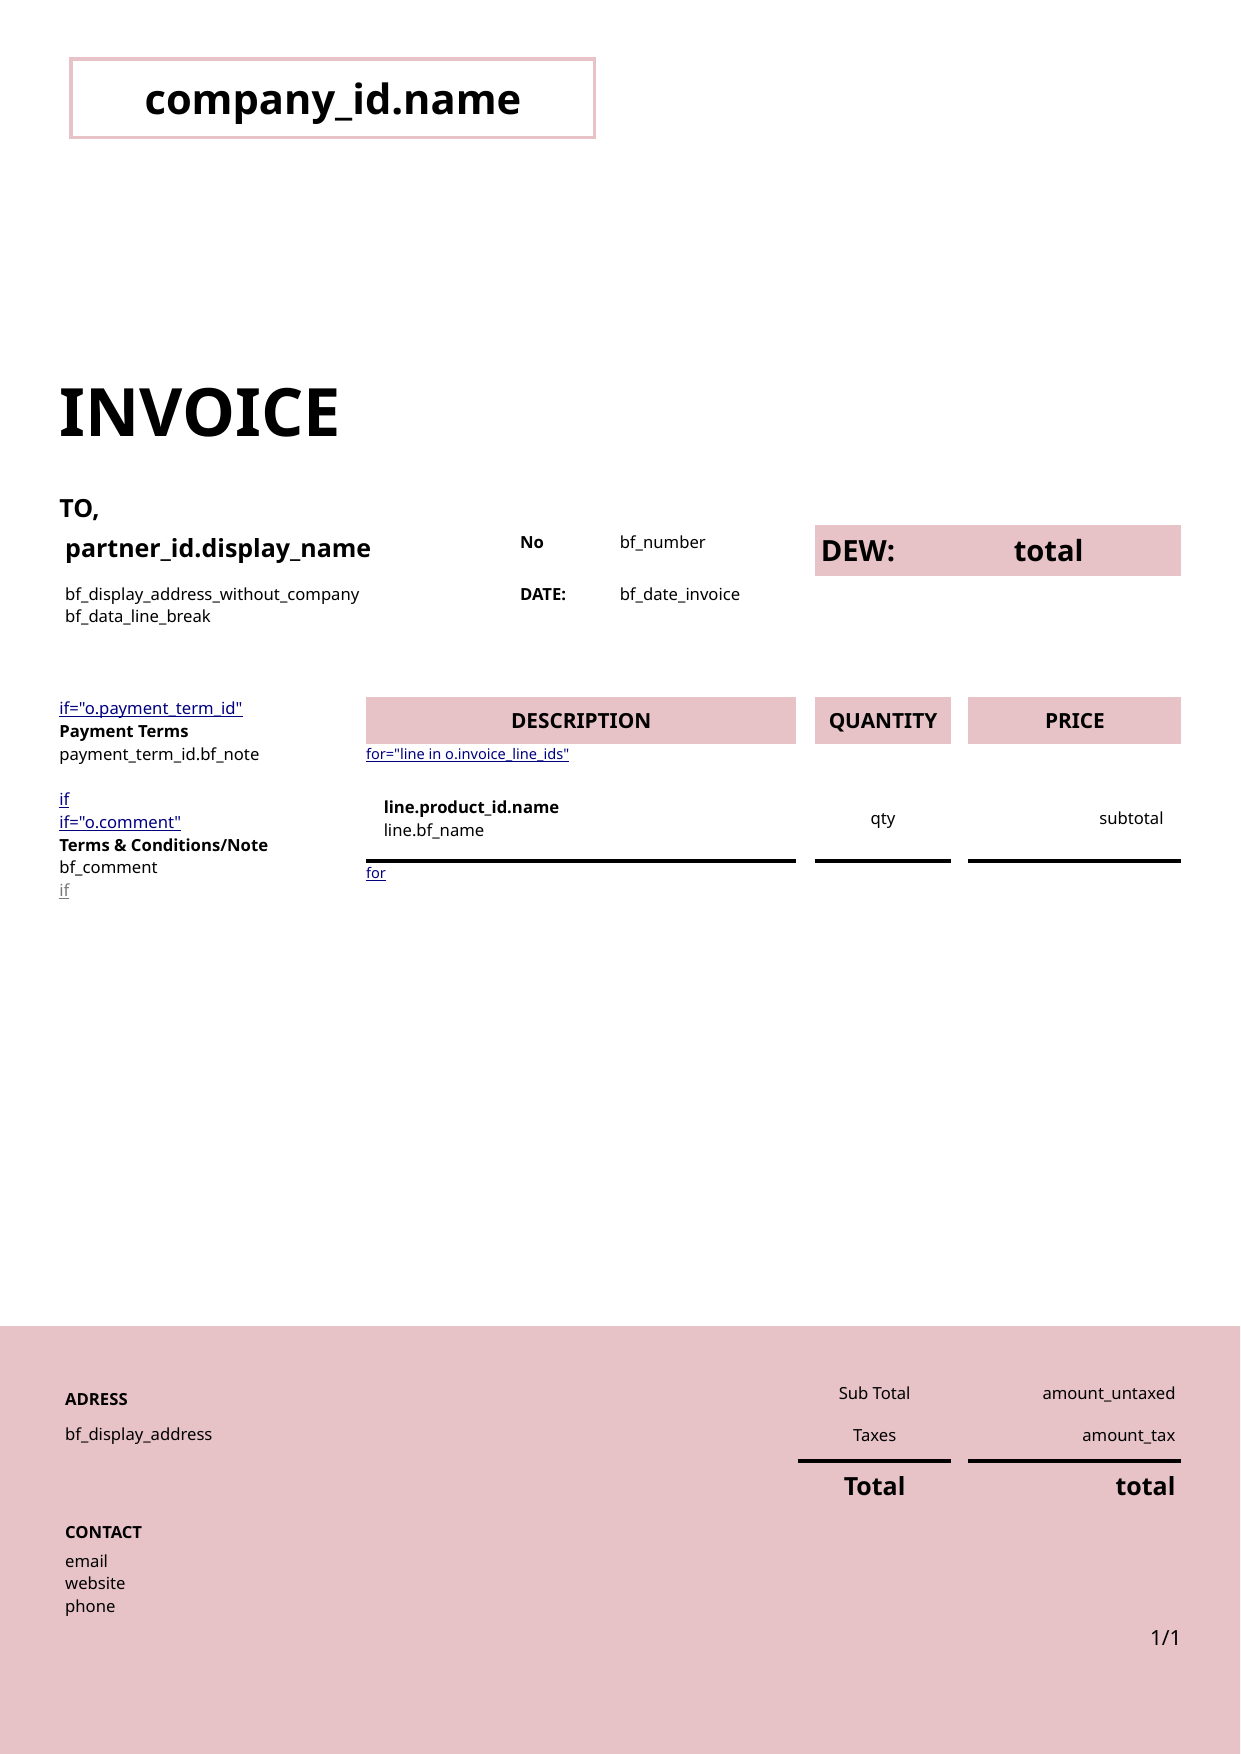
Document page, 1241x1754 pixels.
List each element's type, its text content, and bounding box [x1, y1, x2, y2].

table_cell [951, 778, 968, 859]
table_cell [951, 744, 968, 778]
table_cell [796, 859, 814, 897]
table_cell [815, 744, 951, 778]
table_header QUANTITY [815, 697, 951, 744]
table_cell [968, 744, 1181, 778]
table_cell [968, 863, 1181, 897]
table_cell for="line in o.invoice_line_ids" [366, 744, 796, 778]
table_cell line.product_id.name line.bf_name [366, 778, 796, 859]
table_cell for [366, 863, 796, 897]
table_cell subtotal [968, 778, 1181, 859]
table_header [796, 697, 814, 744]
table_header DESCRIPTION [366, 697, 796, 744]
table_header if="o.payment_term_id" Payment Terms payment_term_id.bf_note if if="o.comment" Terms & Conditions/Note bf_comment if [59, 697, 366, 901]
table_header [951, 697, 968, 744]
table_cell [796, 778, 814, 859]
table_cell [815, 863, 951, 897]
table_header [366, 860, 1181, 901]
table_header PRICE [968, 697, 1181, 744]
table_cell [796, 744, 814, 778]
table_cell [951, 859, 968, 897]
table_cell qty [815, 778, 951, 859]
